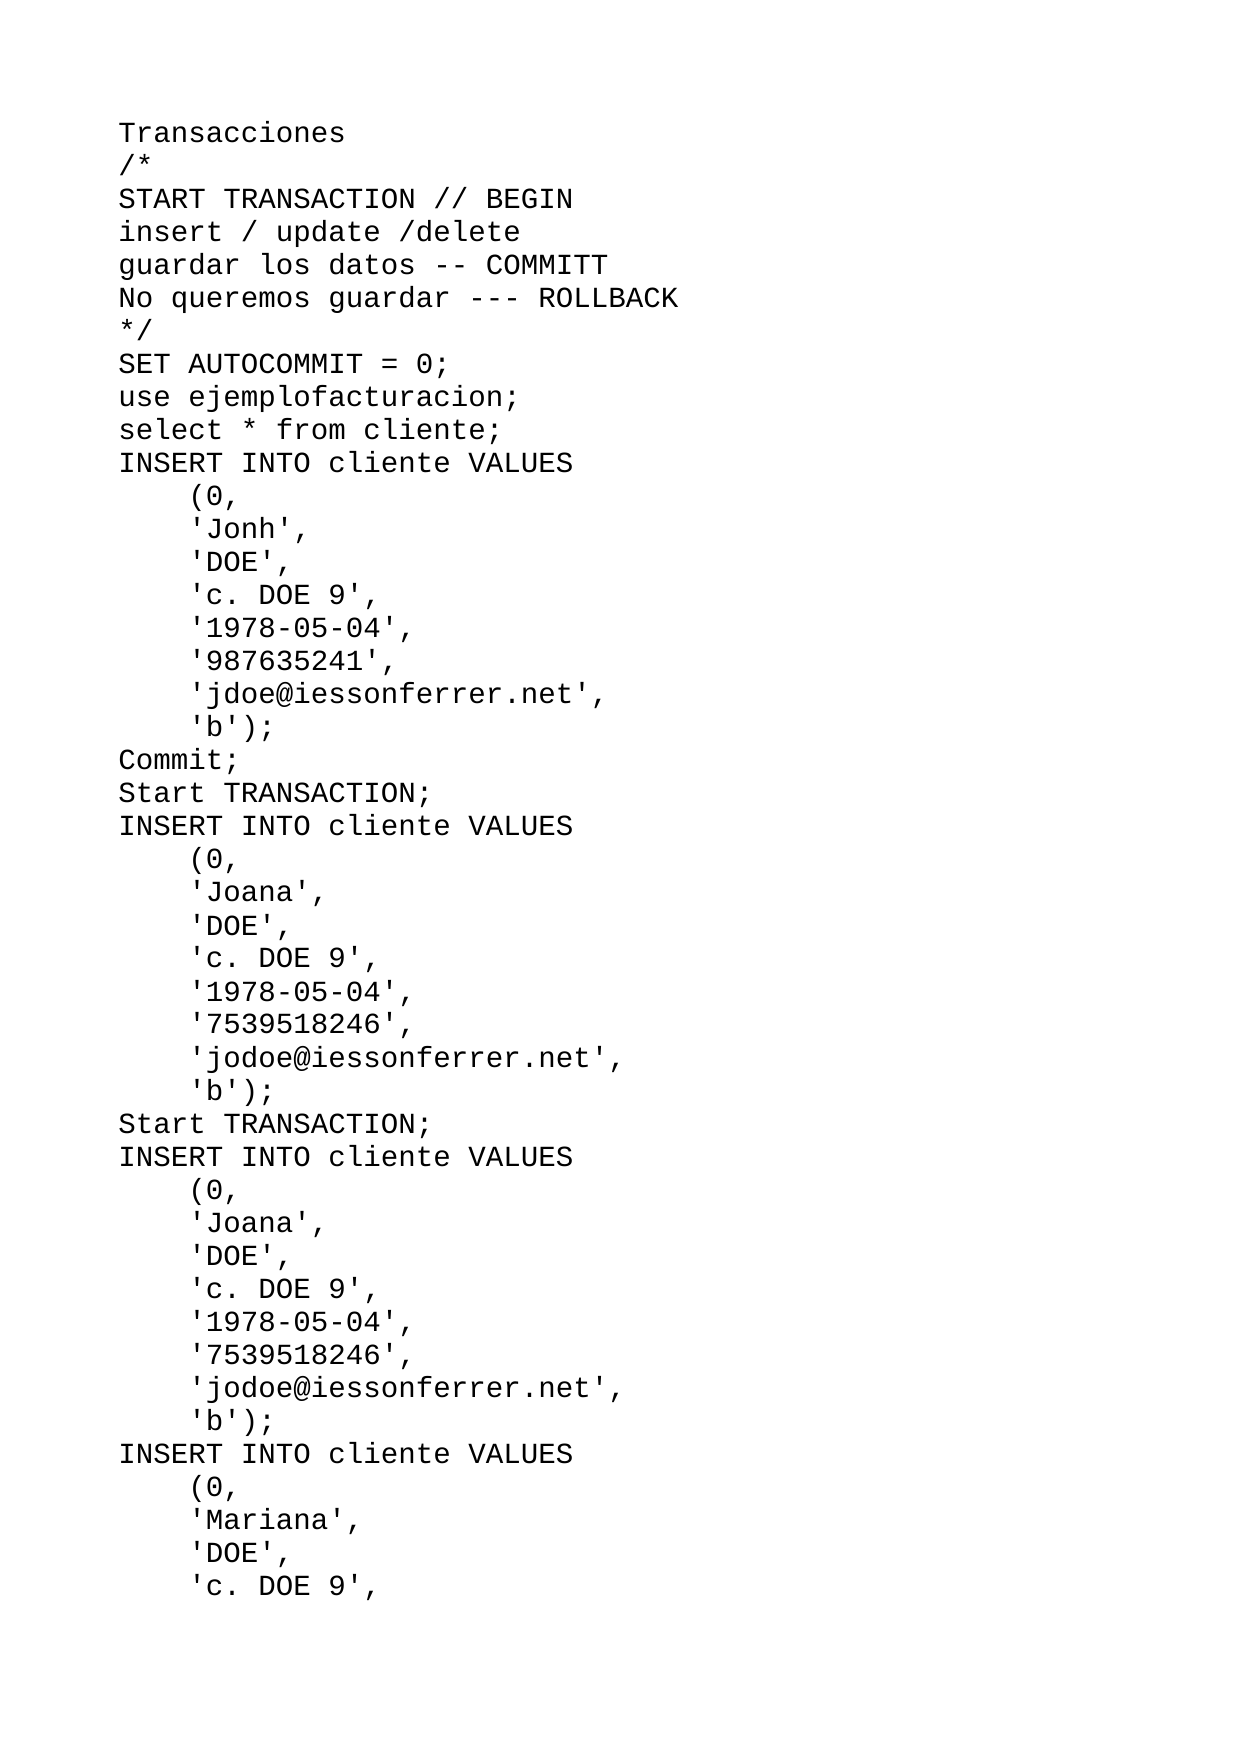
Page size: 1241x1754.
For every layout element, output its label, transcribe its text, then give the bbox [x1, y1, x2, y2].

text 'Joana', [118, 1208, 1122, 1241]
text (0, [118, 1472, 1122, 1505]
text '7539518246', [118, 1010, 1122, 1043]
text select * from cliente; [118, 415, 1122, 448]
text 'b'); [118, 712, 1122, 746]
text Start TRANSACTION; [118, 778, 1122, 812]
text /* [118, 151, 1122, 184]
text INSERT INTO cliente VALUES [118, 812, 1122, 844]
text guardar los datos -- COMMITT [118, 250, 1122, 283]
text 'jodoe@iessonferrer.net', [118, 1373, 1122, 1406]
text (0, [118, 481, 1122, 514]
text SET AUTOCOMMIT = 0; [118, 349, 1122, 382]
text INSERT INTO cliente VALUES [118, 448, 1122, 481]
text 'DOE', [118, 547, 1122, 580]
text 'DOE', [118, 911, 1122, 944]
text 'Joana', [118, 878, 1122, 911]
text 'c. DOE 9', [118, 1571, 1122, 1604]
text 'c. DOE 9', [118, 580, 1122, 613]
text 'jdoe@iessonferrer.net', [118, 679, 1122, 712]
text Commit; [118, 746, 1122, 778]
text */ [118, 316, 1122, 349]
text 'b'); [118, 1076, 1122, 1109]
text 'Mariana', [118, 1505, 1122, 1538]
text insert / update /delete [118, 217, 1122, 250]
text Transacciones [118, 118, 1122, 151]
text '1978-05-04', [118, 977, 1122, 1010]
text 'b'); [118, 1406, 1122, 1439]
text 'c. DOE 9', [118, 1274, 1122, 1307]
text INSERT INTO cliente VALUES [118, 1439, 1122, 1472]
text 'c. DOE 9', [118, 944, 1122, 977]
text 'Jonh', [118, 514, 1122, 547]
text (0, [118, 1175, 1122, 1208]
text INSERT INTO cliente VALUES [118, 1142, 1122, 1175]
text '987635241', [118, 646, 1122, 679]
text START TRANSACTION // BEGIN [118, 184, 1122, 217]
text (0, [118, 844, 1122, 878]
text '7539518246', [118, 1340, 1122, 1373]
text '1978-05-04', [118, 1307, 1122, 1340]
text No queremos guardar --- ROLLBACK [118, 283, 1122, 316]
text use ejemplofacturacion; [118, 382, 1122, 415]
text '1978-05-04', [118, 613, 1122, 646]
text 'DOE', [118, 1538, 1122, 1571]
text 'jodoe@iessonferrer.net', [118, 1043, 1122, 1076]
text 'DOE', [118, 1241, 1122, 1274]
text Start TRANSACTION; [118, 1109, 1122, 1142]
